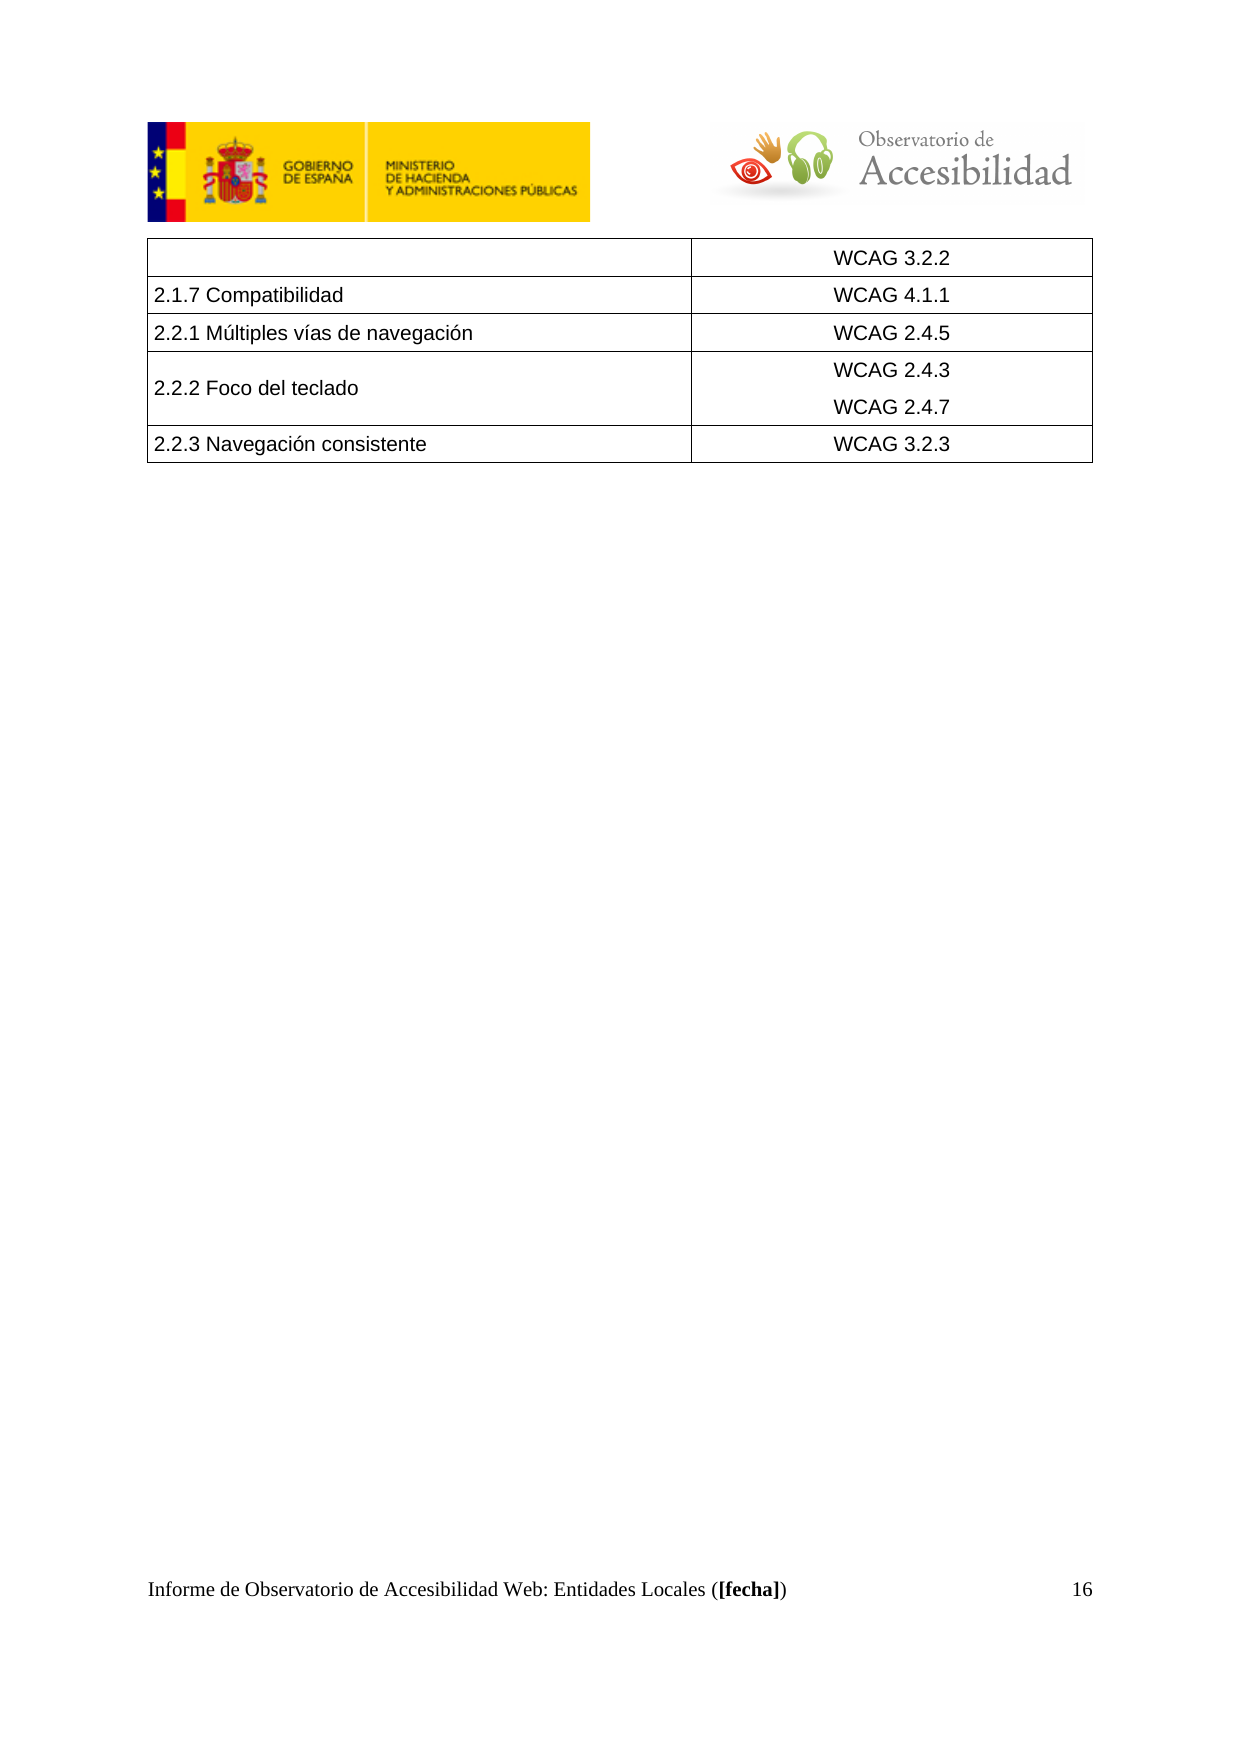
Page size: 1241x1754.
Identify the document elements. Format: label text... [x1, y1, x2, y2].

table_cell WCAG 2.4.3 WCAG 2.4.7 [692, 352, 1092, 425]
table_cell [148, 239, 691, 276]
table_cell WCAG 3.2.3 [692, 426, 1092, 462]
picture [710, 122, 1086, 205]
table_cell 2.2.2 Foco del teclado [148, 352, 691, 425]
table_cell 2.1.7 Compatibilidad [148, 277, 691, 313]
table_cell 2.2.3 Navegación consistente [148, 426, 691, 462]
picture [147, 122, 591, 222]
table_cell WCAG 4.1.1 [692, 277, 1092, 313]
table_cell 2.2.1 Múltiples vías de navegación [148, 314, 691, 351]
table_cell WCAG 2.4.5 [692, 314, 1092, 351]
table_cell WCAG 3.2.2 [692, 239, 1092, 276]
